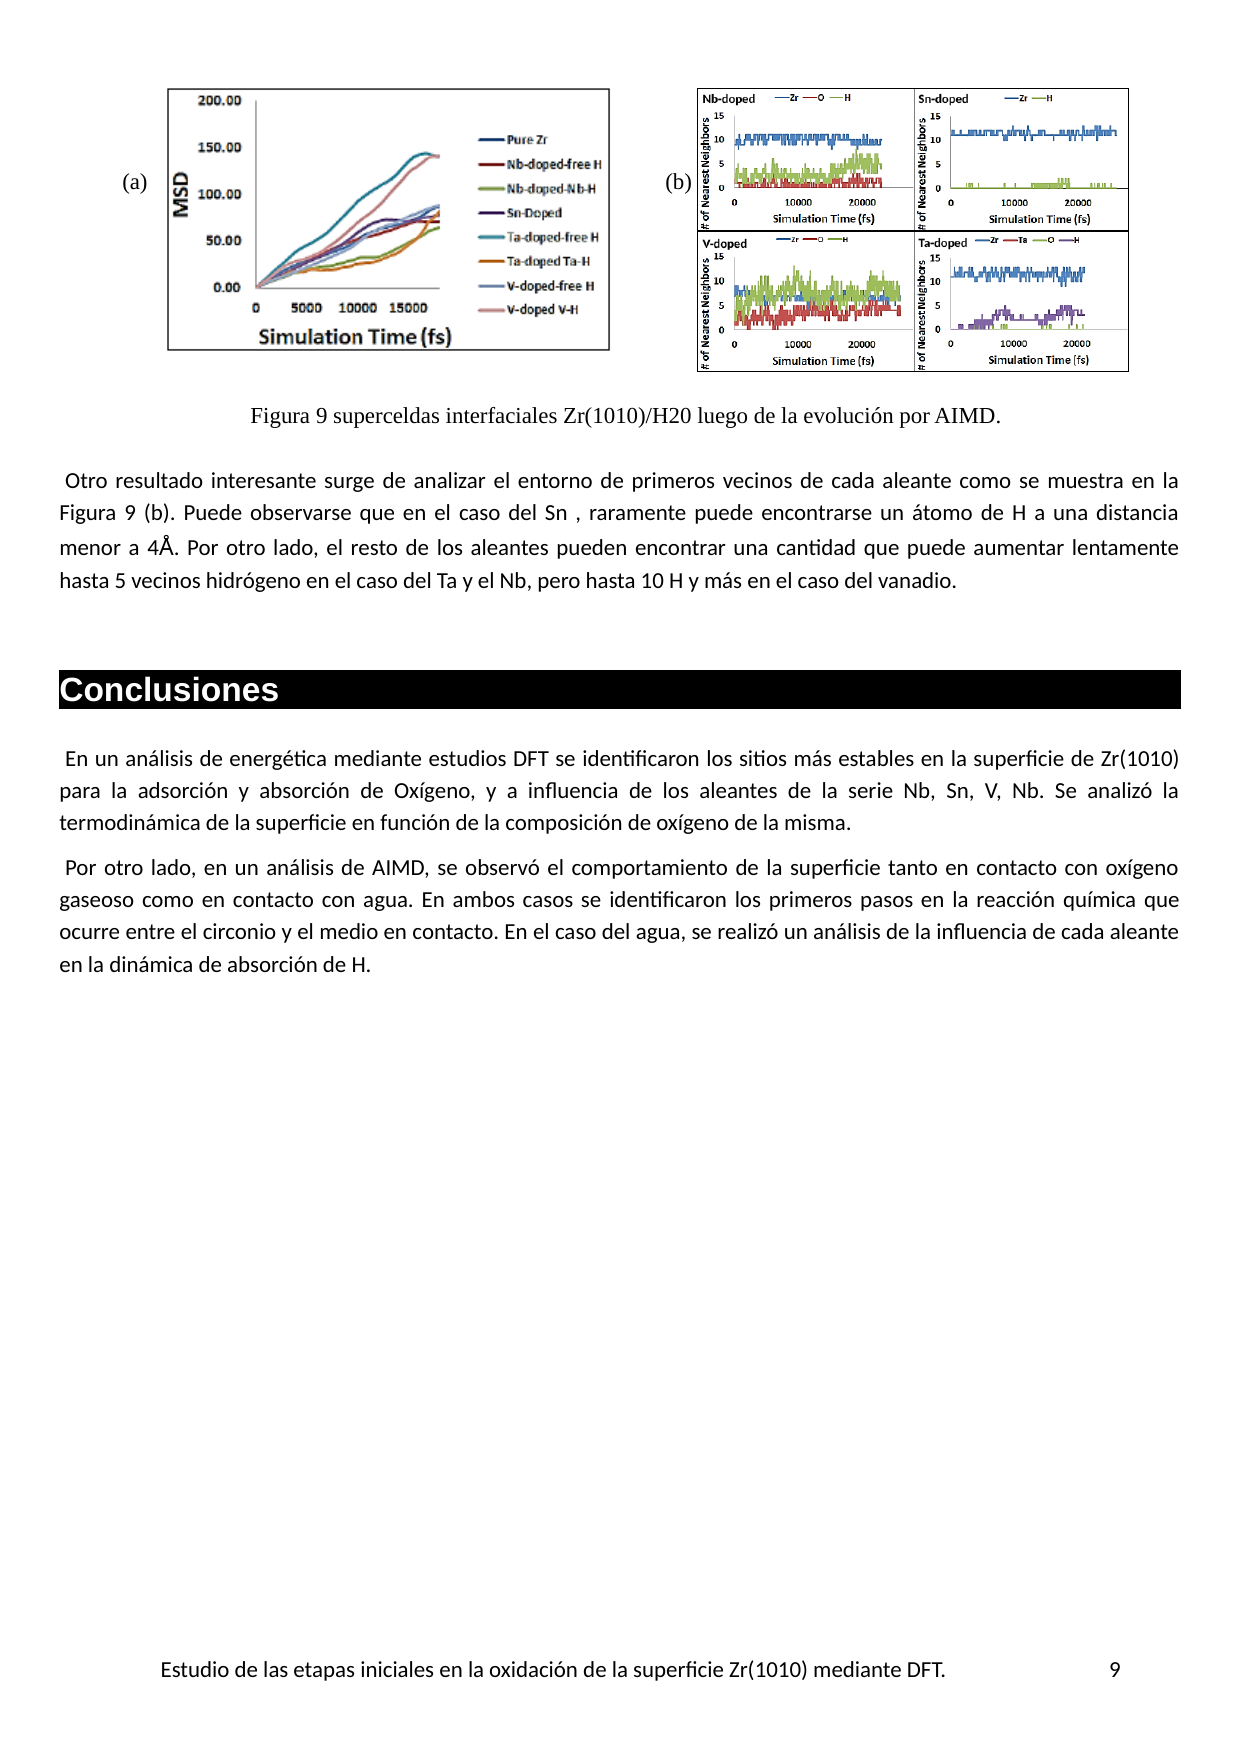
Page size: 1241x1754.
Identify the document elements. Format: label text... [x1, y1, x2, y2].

text (a) (b) [65, 72, 1187, 377]
subtitle Conclusiones [59, 670, 1181, 709]
text Otro resultado interesante surge de analizar el entorno de primeros vecinos de cada aleante como se muestra en la Figura 9 (b). Puede observarse que en el caso del Sn , raramente puede encontrarse un átomo de H a una distancia menor a 4Å. Por otro lado, el resto de los aleantes pueden encontrar una cantidad que puede aumentar lentamente hasta 5 vecinos hidrógeno en el caso del Ta y el Nb, pero hasta 10 H y más en el caso del vanadio. [59, 466, 1181, 594]
text En un análisis de energética mediante estudios DFT se identificaron los sitios más estables en la superficie de Zr(1010) para la adsorción y absorción de Oxígeno, y a influencia de los aleantes de la serie Nb, Sn, V, Nb. Se analizó la termodinámica de la superficie en función de la composición de oxígeno de la misma. [59, 744, 1181, 836]
picture [147, 71, 654, 367]
text Por otro lado, en un análisis de AIMD, se observó el comportamiento de la superficie tanto en contacto con oxígeno gaseoso como en contacto con agua. En ambos casos se identificaron los primeros pasos en la reacción química que ocurre entre el circonio y el medio en contacto. En el caso del agua, se realizó un análisis de la influencia de cada aleante en la dinámica de absorción de H. [59, 853, 1181, 978]
text Figura 9 superceldas interfaciales Zr(1010)/H20 luego de la evolución por AIMD. [65, 402, 1187, 429]
picture [691, 82, 1131, 378]
